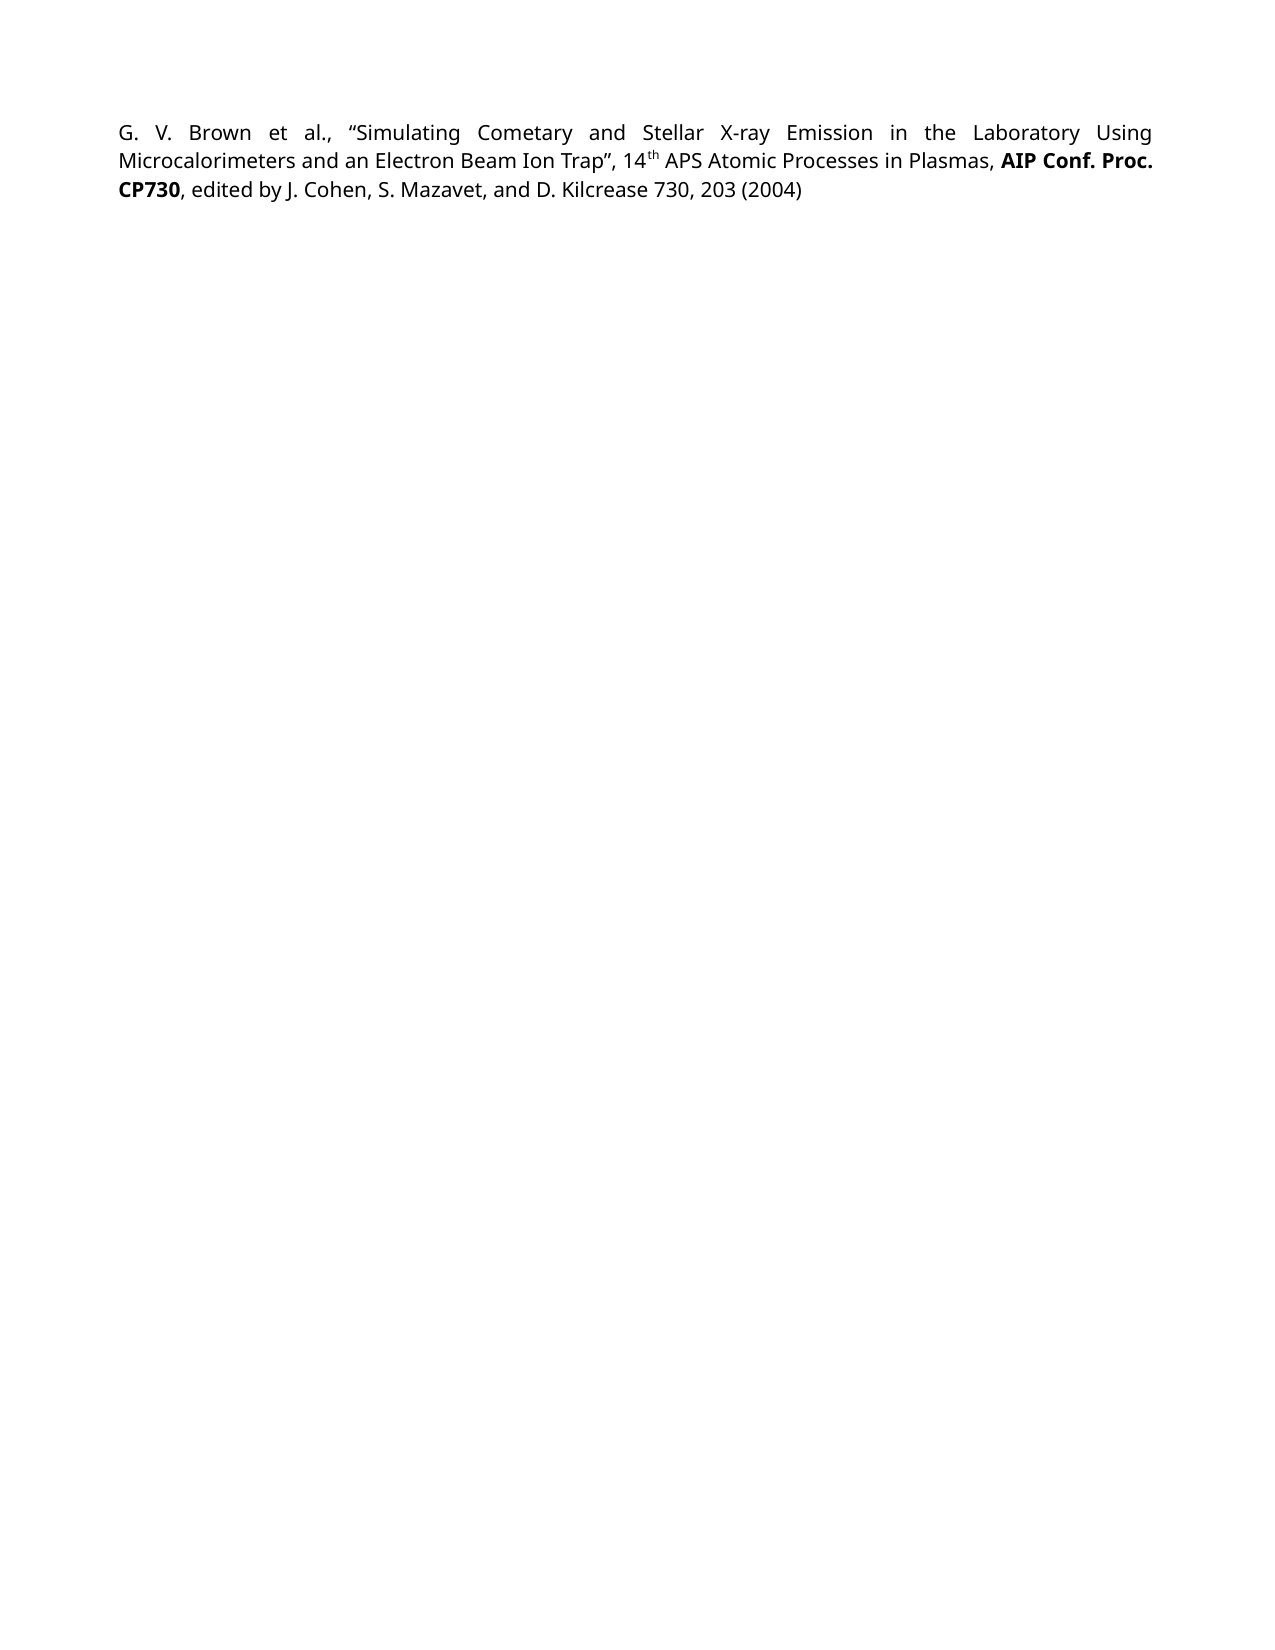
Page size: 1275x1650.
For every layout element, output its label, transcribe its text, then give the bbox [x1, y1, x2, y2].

text G. V. Brown et al., “Simulating Cometary and Stellar X-ray Emission in the Laboratory Using Microcalorimeters and an Electron Beam Ion Trap”, 14th APS Atomic Processes in Plasmas, AIP Conf. Proc. CP730, edited by J. Cohen, S. Mazavet, and D. Kilcrease 730, 203 (2004) [118, 118, 1153, 203]
